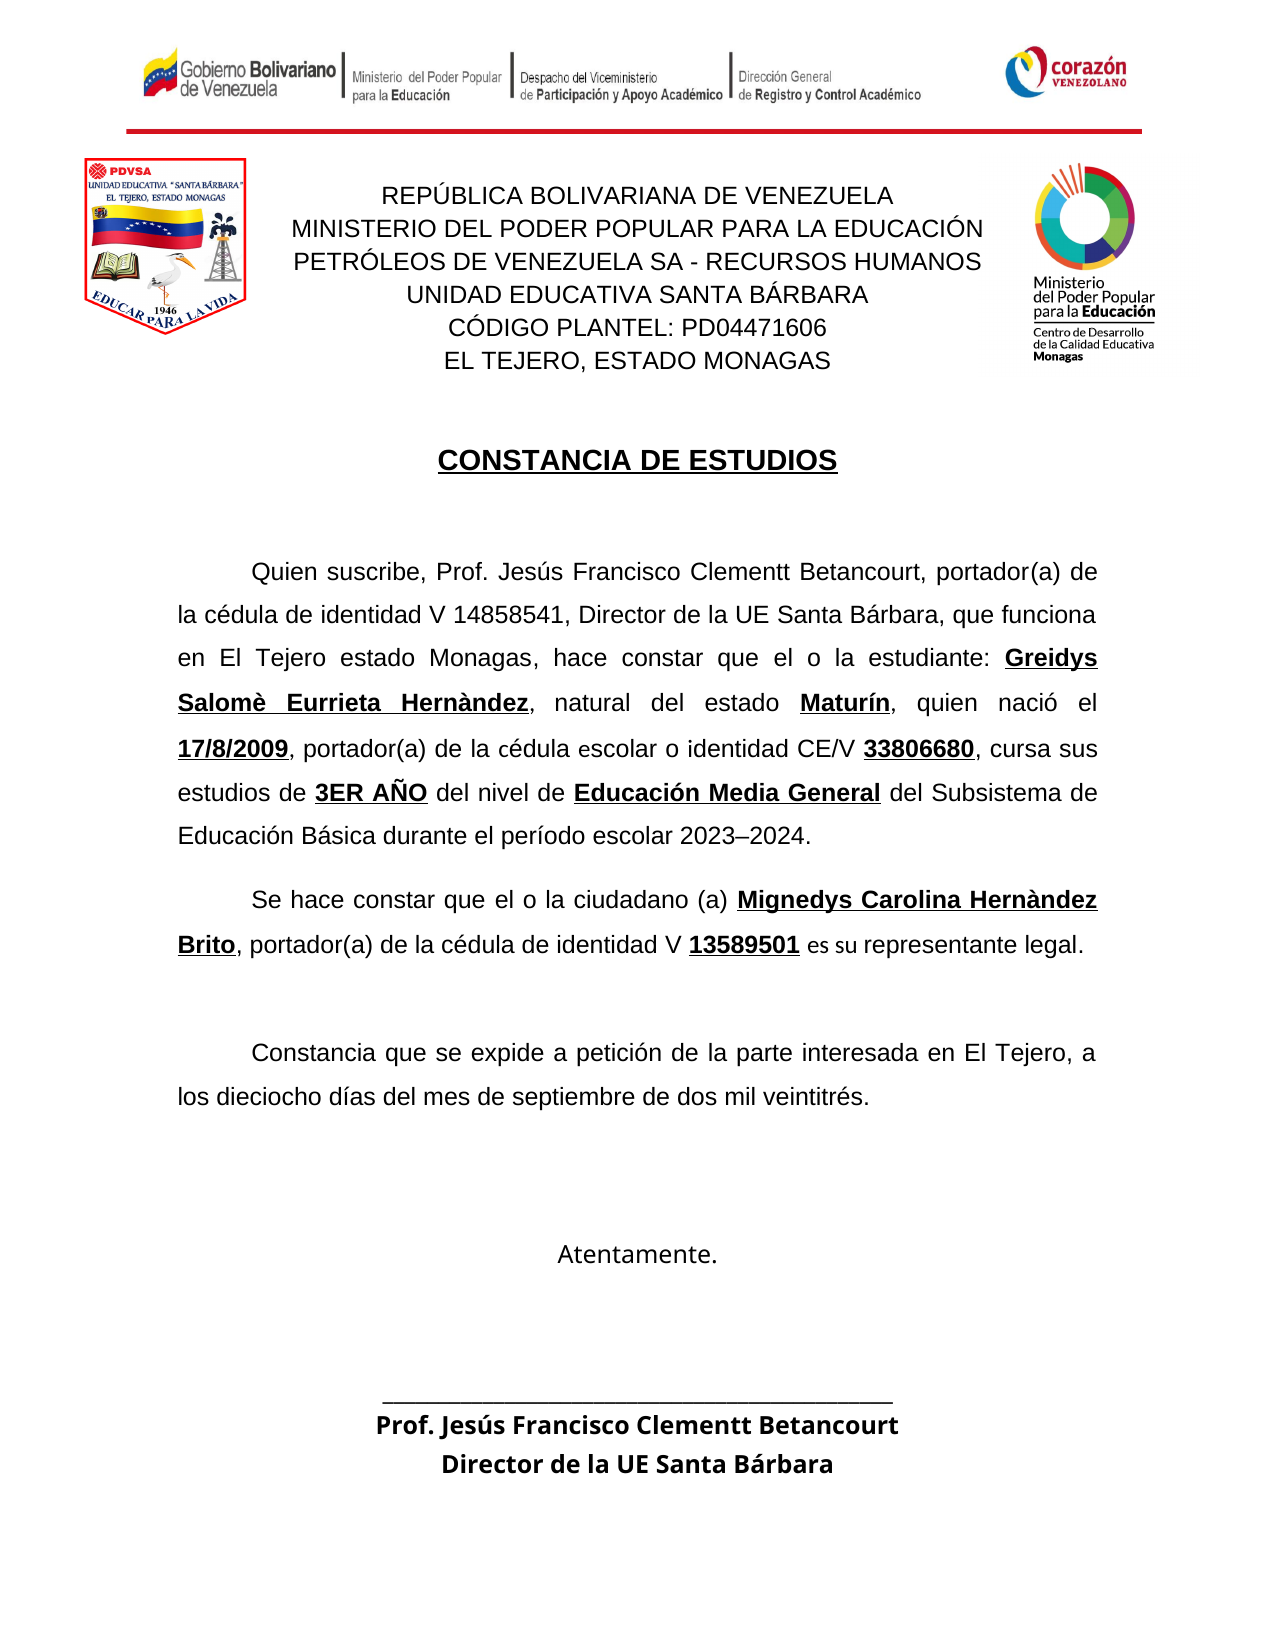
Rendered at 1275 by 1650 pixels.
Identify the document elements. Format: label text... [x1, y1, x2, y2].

subtitle REPÚBLICA BOLIVARIANA DE VENEZUELA [252, 181, 978, 209]
subtitle PETRÓLEOS DE VENEZUELA SA - RECURSOS HUMANOS [252, 247, 978, 275]
picture [978, 153, 1200, 377]
text Director de la UE Santa Bárbara [177, 1447, 1098, 1481]
text Constancia que se expide a petición de la parte interesada en El Tejero, a los dieciocho días del mes de septiembre de dos mil veintitrés. [177, 1038, 1098, 1110]
picture [126, 11, 1142, 134]
text ______________________________________________ [177, 1373, 1098, 1407]
text Prof. Jesús Francisco Clementt Betancourt [177, 1407, 1098, 1441]
subtitle CONSTANCIA DE ESTUDIOS [177, 443, 1098, 476]
text CÓDIGO PLANTEL: PD04471606 [177, 313, 978, 341]
picture [79, 158, 252, 335]
text Quien suscribe, Prof. Jesús Francisco Clementt Betancourt, portador(a) de la cédula de identidad V 14858541, Director de la UE Santa Bárbara, que funciona en El Tejero estado Monagas, hace constar que el o la estudiante: Greidys Salomè Eurrieta Hernàndez, natural del estado Maturín, quien nació el 17/8/2009, portador(a) de la cédula escolar o identidad CE/V 33806680, cursa sus estudios de 3ER AÑO del nivel de Educación Media General del Subsistema de Educación Básica durante el período escolar 2023–2024. [177, 557, 1098, 849]
subtitle MINISTERIO DEL PODER POPULAR PARA LA EDUCACIÓN [252, 214, 978, 242]
text UNIDAD EDUCATIVA SANTA BÁRBARA [252, 280, 978, 308]
text EL TEJERO, ESTADO MONAGAS [177, 346, 978, 374]
text Se hace constar que el o la ciudadano (a) Mignedys Carolina Hernàndez Brito, portador(a) de la cédula de identidad V 13589501 es su representante legal. [177, 885, 1098, 959]
text Atentamente. [177, 1237, 1098, 1271]
